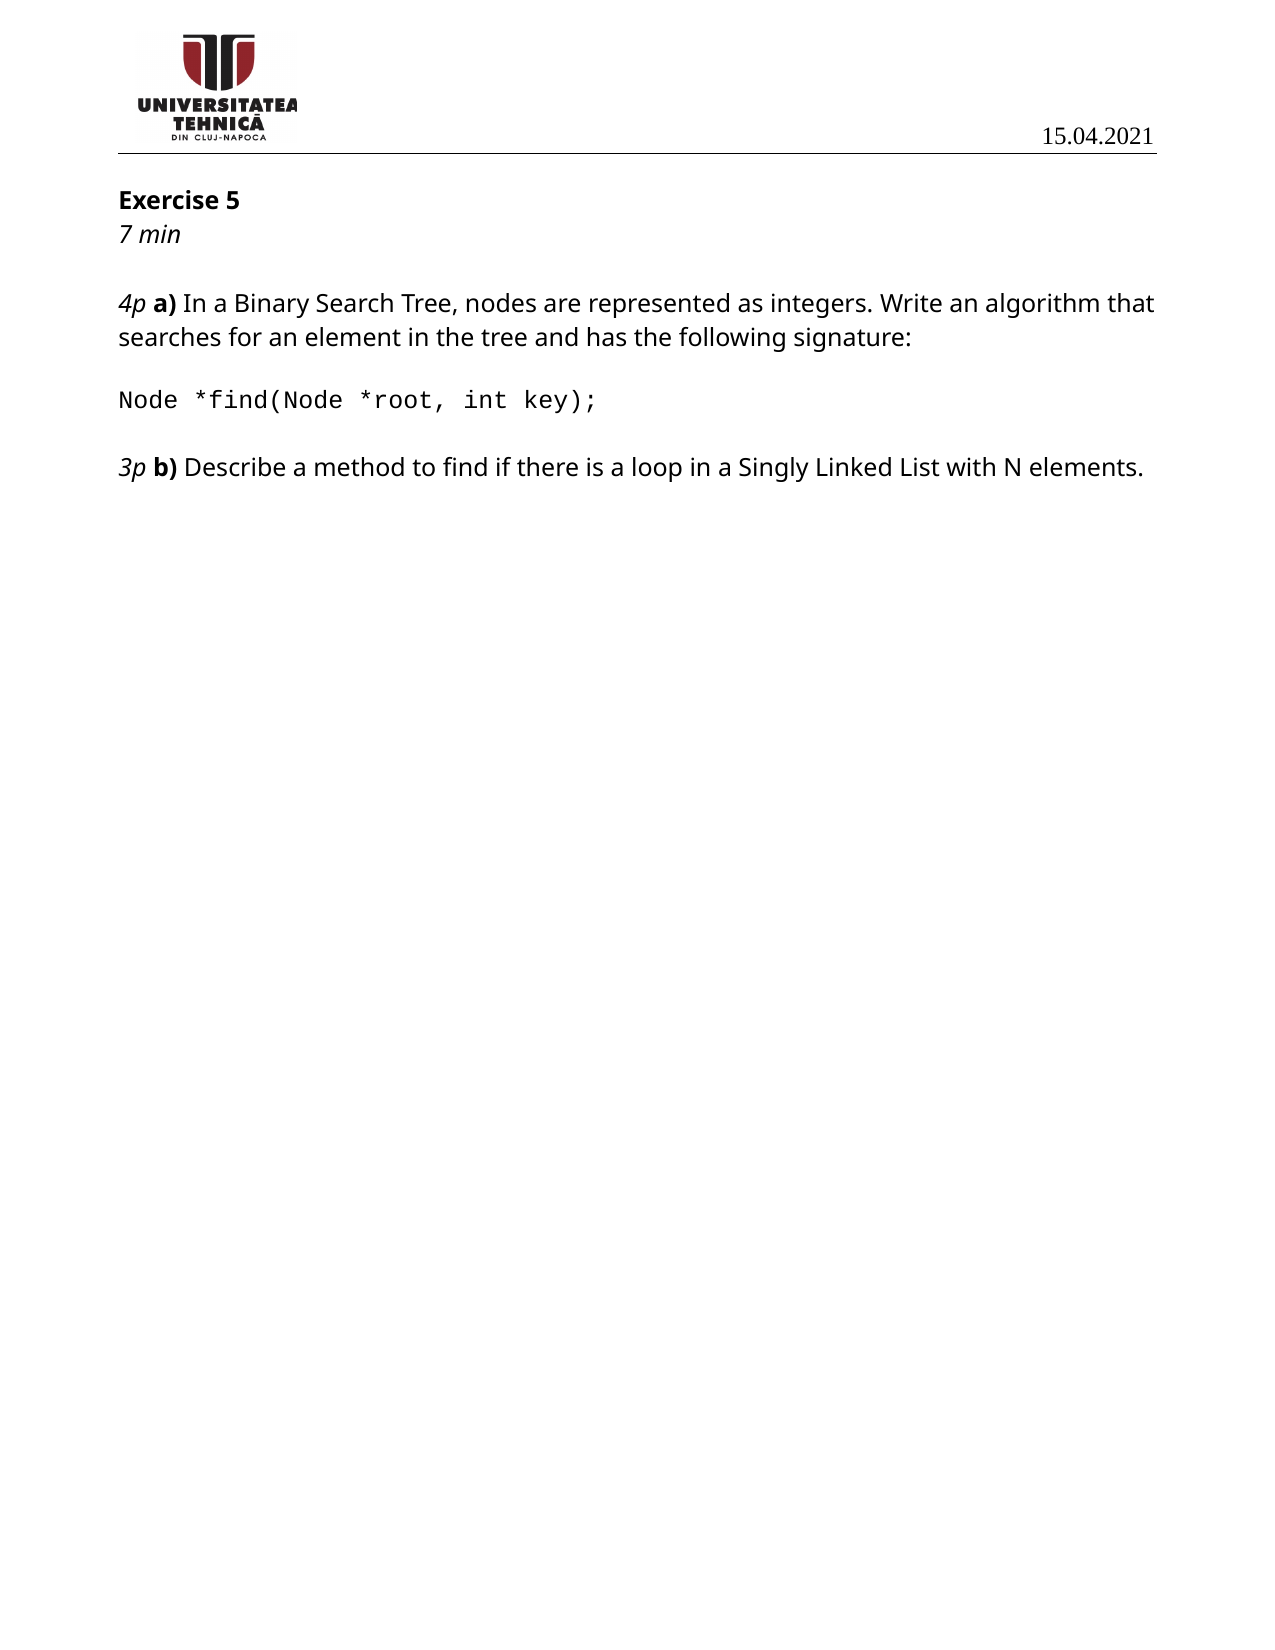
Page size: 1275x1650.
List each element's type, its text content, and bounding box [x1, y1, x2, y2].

text Exercise 5 [118, 183, 1157, 217]
picture [135, 31, 297, 143]
text 4p a) In a Binary Search Tree, nodes are represented as integers. Write an algorithm that searches for an element in the tree and has the following signature: [118, 285, 1157, 353]
text 3p b) Describe a method to find if there is a loop in a Singly Linked List with N elements. [118, 450, 1157, 484]
text 7 min [118, 217, 1157, 251]
text Node *find(Node *root, int key); [118, 387, 1157, 416]
